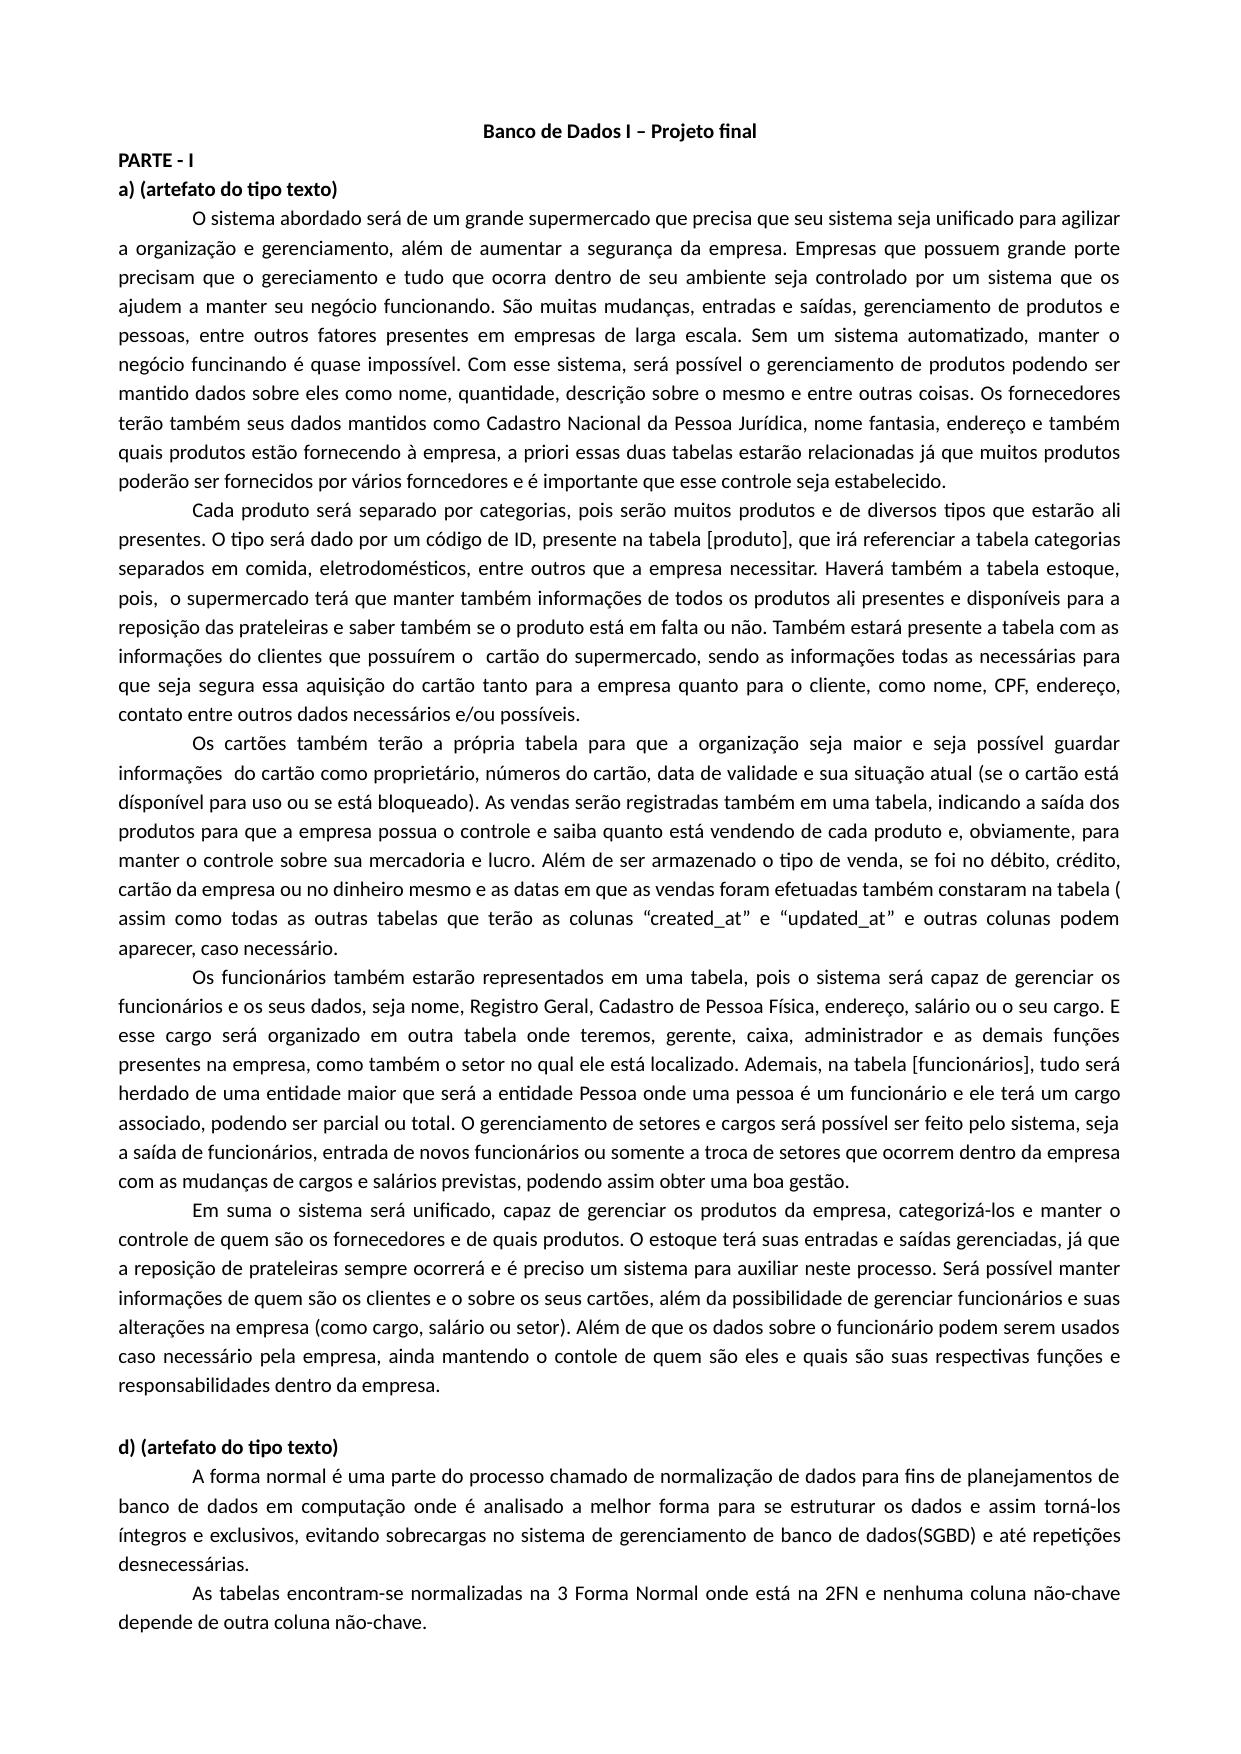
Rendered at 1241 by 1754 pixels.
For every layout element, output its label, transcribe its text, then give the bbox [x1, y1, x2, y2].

text a) (artefato do tipo texto) [118, 176, 1122, 202]
text Em suma o sistema será unificado, capaz de gerenciar os produtos da empresa, categorizá-los e manter o controle de quem são os fornecedores e de quais produtos. O estoque terá suas entradas e saídas gerenciadas, já que a reposição de prateleiras sempre ocorrerá e é preciso um sistema para auxiliar neste processo. Será possível manter informações de quem são os clientes e o sobre os seus cartões, além da possibilidade de gerenciar funcionários e suas alterações na empresa (como cargo, salário ou setor). Além de que os dados sobre o funcionário podem serem usados caso necessário pela empresa, ainda mantendo o contole de quem são eles e quais são suas respectivas funções e responsabilidades dentro da empresa. [118, 1197, 1122, 1398]
text Os cartões também terão a própria tabela para que a organização seja maior e seja possível guardar informações do cartão como proprietário, números do cartão, data de validade e sua situação atual (se o cartão está dísponível para uso ou se está bloqueado). As vendas serão registradas também em uma tabela, indicando a saída dos produtos para que a empresa possua o controle e saiba quanto está vendendo de cada produto e, obviamente, para manter o controle sobre sua mercadoria e lucro. Além de ser armazenado o tipo de venda, se foi no débito, crédito, cartão da empresa ou no dinheiro mesmo e as datas em que as vendas foram efetuadas também constaram na tabela ( assim como todas as outras tabelas que terão as colunas “created_at” e “updated_at” e outras colunas podem aparecer, caso necessário. [118, 731, 1122, 960]
text Cada produto será separado por categorias, pois serão muitos produtos e de diversos tipos que estarão ali presentes. O tipo será dado por um código de ID, presente na tabela [produto], que irá referenciar a tabela categorias separados em comida, eletrodomésticos, entre outros que a empresa necessitar. Haverá também a tabela estoque, pois, o supermercado terá que manter também informações de todos os produtos ali presentes e disponíveis para a reposição das prateleiras e saber também se o produto está em falta ou não. Também estará presente a tabela com as informações do clientes que possuírem o cartão do supermercado, sendo as informações todas as necessárias para que seja segura essa aquisição do cartão tanto para a empresa quanto para o cliente, como nome, CPF, endereço, contato entre outros dados necessários e/ou possíveis. [118, 497, 1122, 727]
text As tabelas encontram-se normalizadas na 3 Forma Normal onde está na 2FN e nenhuma coluna não-chave depende de outra coluna não-chave. [118, 1580, 1122, 1635]
text A forma normal é uma parte do processo chamado de normalização de dados para fins de planejamentos de banco de dados em computação onde é analisado a melhor forma para se estruturar os dados e assim torná-los íntegros e exclusivos, evitando sobrecargas no sistema de gerenciamento de banco de dados(SGBD) e até repetições desnecessárias. [118, 1464, 1122, 1577]
text Banco de Dados I – Projeto final [118, 118, 1122, 143]
text Os funcionários também estarão representados em uma tabela, pois o sistema será capaz de gerenciar os funcionários e os seus dados, seja nome, Registro Geral, Cadastro de Pessoa Física, endereço, salário ou o seu cargo. E esse cargo será organizado em outra tabela onde teremos, gerente, caixa, administrador e as demais funções presentes na empresa, como também o setor no qual ele está localizado. Ademais, na tabela [funcionários], tudo será herdado de uma entidade maior que será a entidade Pessoa onde uma pessoa é um funcionário e ele terá um cargo associado, podendo ser parcial ou total. O gerenciamento de setores e cargos será possível ser feito pelo sistema, seja a saída de funcionários, entrada de novos funcionários ou somente a troca de setores que ocorrem dentro da empresa com as mudanças de cargos e salários previstas, podendo assim obter uma boa gestão. [118, 964, 1122, 1193]
text PARTE - I [118, 147, 1122, 173]
text O sistema abordado será de um grande supermercado que precisa que seu sistema seja unificado para agilizar a organização e gerenciamento, além de aumentar a segurança da empresa. Empresas que possuem grande porte precisam que o gereciamento e tudo que ocorra dentro de seu ambiente seja controlado por um sistema que os ajudem a manter seu negócio funcionando. São muitas mudanças, entradas e saídas, gerenciamento de produtos e pessoas, entre outros fatores presentes em empresas de larga escala. Sem um sistema automatizado, manter o negócio funcinando é quase impossível. Com esse sistema, será possível o gerenciamento de produtos podendo ser mantido dados sobre eles como nome, quantidade, descrição sobre o mesmo e entre outras coisas. Os fornecedores terão também seus dados mantidos como Cadastro Nacional da Pessoa Jurídica, nome fantasia, endereço e também quais produtos estão fornecendo à empresa, a priori essas duas tabelas estarão relacionadas já que muitos produtos poderão ser fornecidos por vários forncedores e é importante que esse controle seja estabelecido. [118, 206, 1122, 493]
text d) (artefato do tipo texto) [118, 1434, 1122, 1460]
